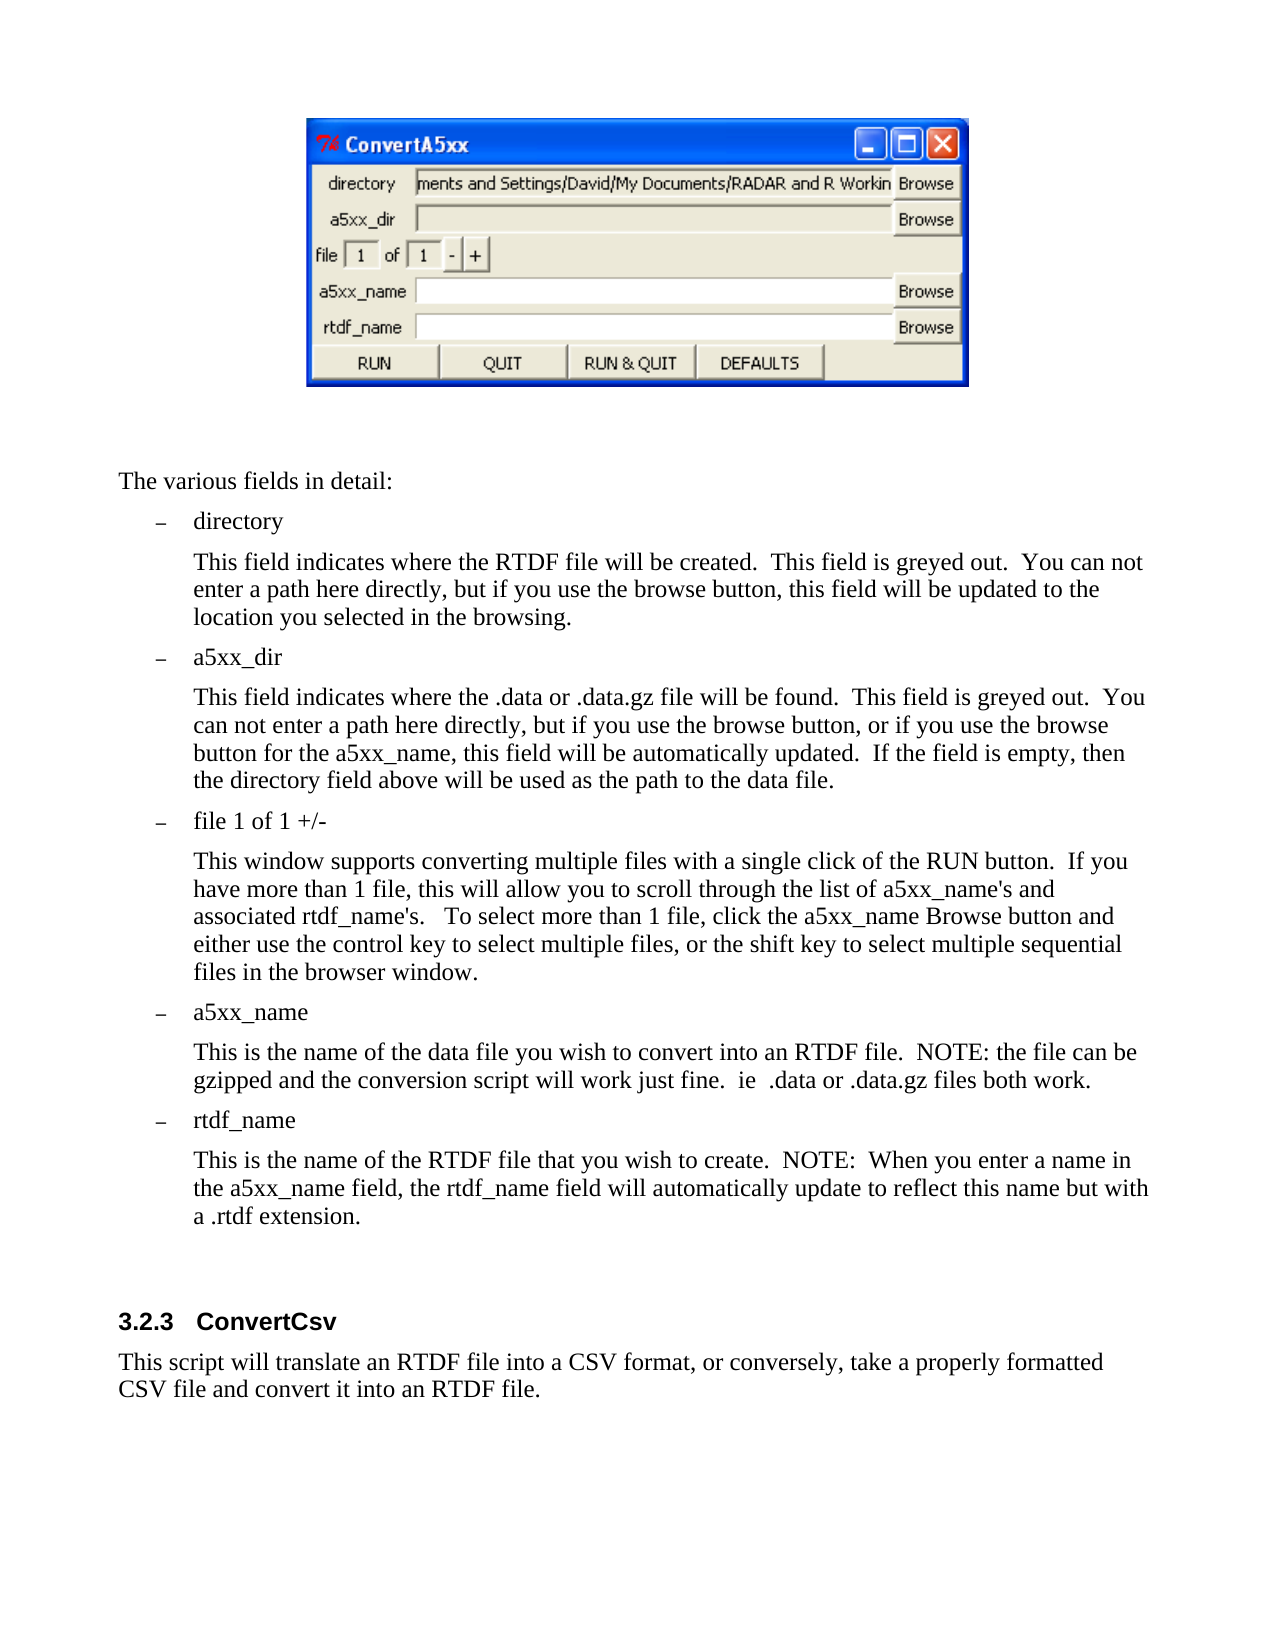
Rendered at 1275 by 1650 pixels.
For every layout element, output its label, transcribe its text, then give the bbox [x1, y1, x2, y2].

list This window supports converting multiple files with a single click of the RUN button. If you have more than 1 file, this will allow you to scroll through the list of a5xx_name's and associated rtdf_name's. To select more than 1 file, click the a5xx_name Browse button and either use the control key to select multiple files, or the shift key to select multiple sequential files in the browser window. [156, 847, 1157, 986]
picture [306, 118, 969, 387]
list a5xx_name [156, 998, 1157, 1026]
text This script will translate an RTDF file into a CSV format, or conversely, take a properly formatted CSV file and convert it into an RTDF file. [118, 1348, 1157, 1403]
list file 1 of 1 +/- [156, 807, 1157, 834]
list directory [156, 507, 1157, 535]
list This field indicates where the RTDF file will be created. This field is greyed out. You can not enter a path here directly, but if you use the browse button, this field will be updated to the location you selected in the browsing. [156, 548, 1157, 631]
subtitle ConvertCsv [118, 1307, 1157, 1335]
list This is the name of the RTDF file that you wish to create. NOTE: When you enter a name in the a5xx_name field, the rtdf_name field will automatically update to reflect this name but with a .rtdf extension. [156, 1146, 1157, 1229]
list This is the name of the data file you wish to convert into an RTDF file. NOTE: the file can be gzipped and the conversion script will work just fine. ie .data or .data.gz files both work. [156, 1038, 1157, 1094]
list This field indicates where the .data or .data.gz file will be found. This field is greyed out. You can not enter a path here directly, but if you use the browse button, or if you use the browse button for the a5xx_name, this field will be automatically updated. If the field is empty, then the directory field above will be used as the path to the data file. [156, 683, 1157, 794]
text The various fields in detail: [118, 467, 1157, 495]
list rtdf_name [156, 1106, 1157, 1134]
list a5xx_dir [156, 643, 1157, 671]
